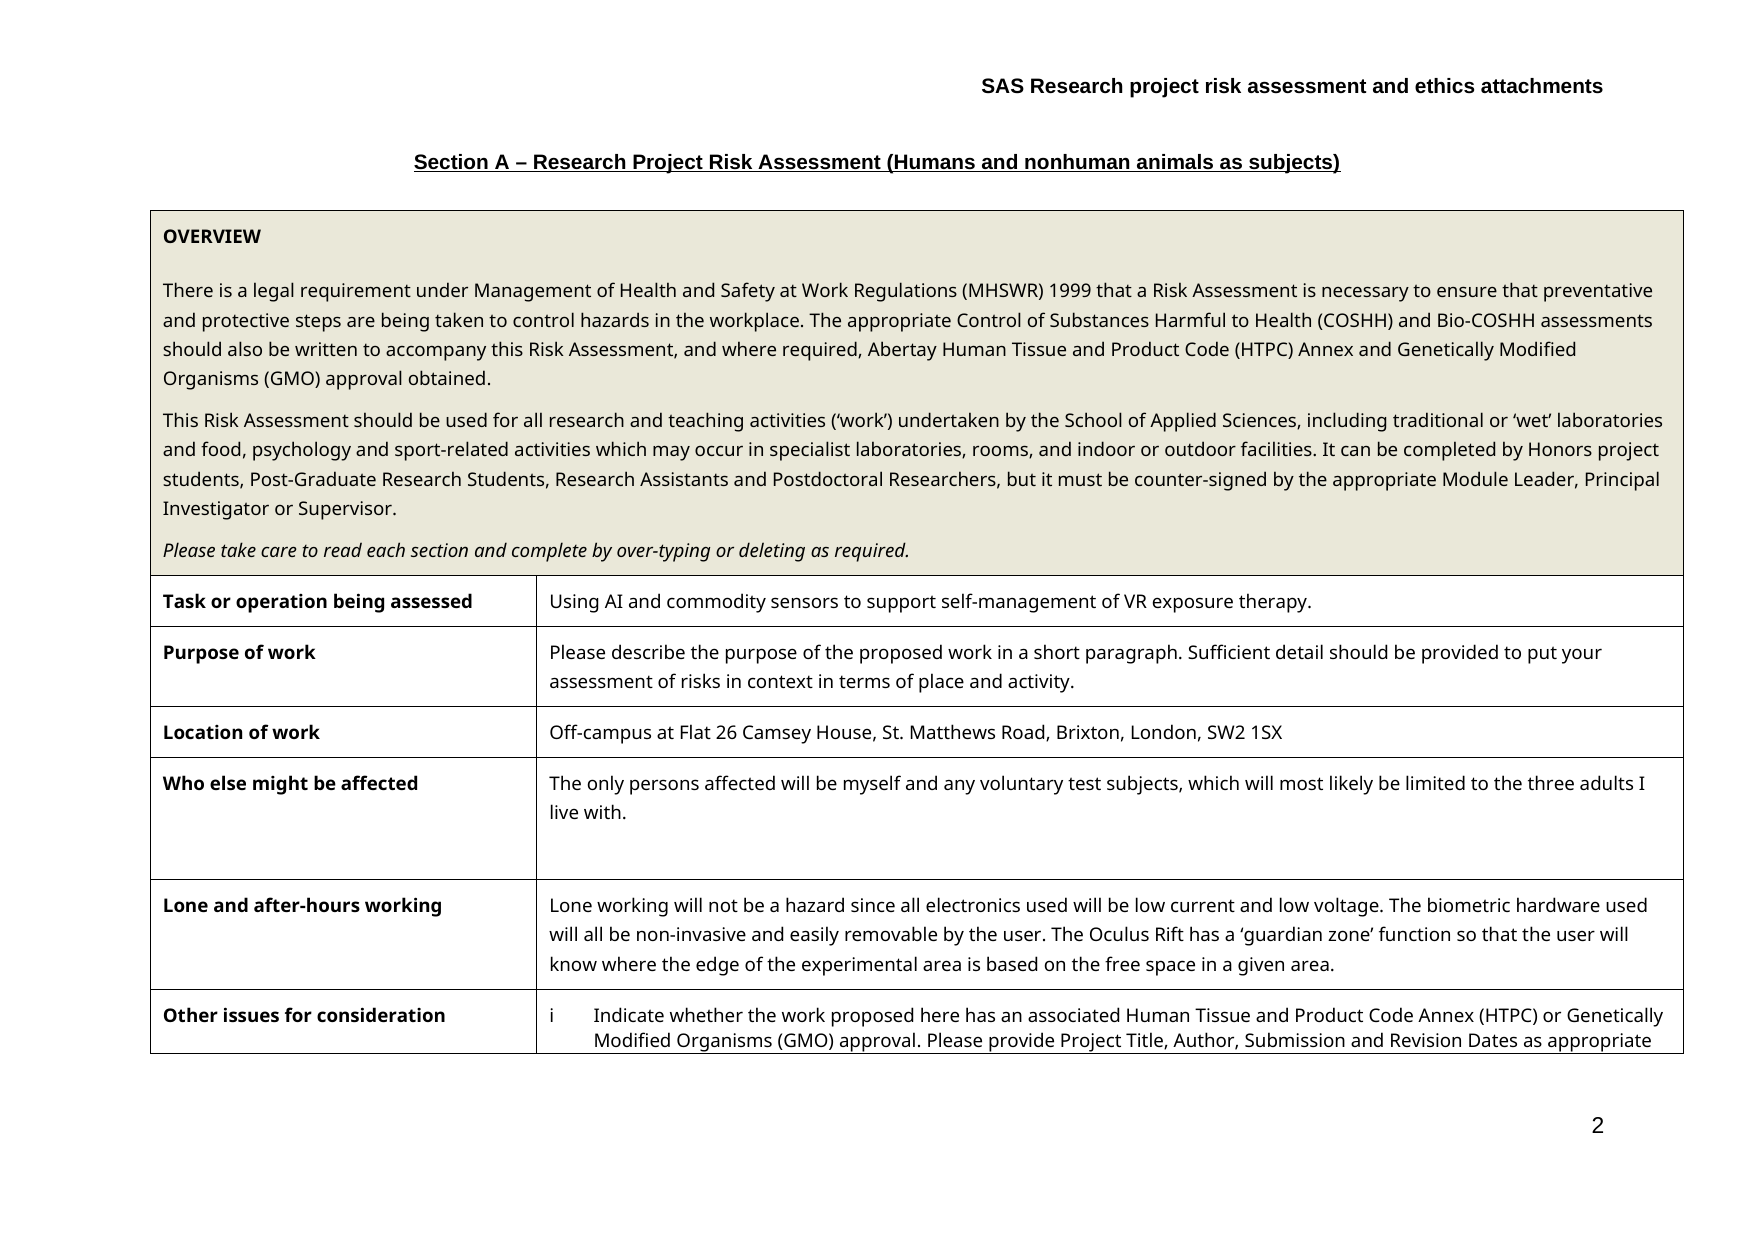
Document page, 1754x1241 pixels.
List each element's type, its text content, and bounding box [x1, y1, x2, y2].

table_cell Please describe the purpose of the proposed work in a short paragraph. Sufficient detail should be provided to put your assessment of risks in context in terms of place and activity. [537, 627, 1683, 706]
table_cell Who else might be affected [151, 758, 536, 879]
table_cell Purpose of work [151, 627, 536, 706]
table_cell Other issues for consideration [151, 990, 536, 1053]
text Section A – Research Project Risk Assessment (Humans and nonhuman animals as subjects) [150, 150, 1604, 174]
table_cell The only persons affected will be myself and any voluntary test subjects, which will most likely be limited to the three adults I live with. [537, 758, 1683, 879]
table_header OVERVIEW There is a legal requirement under Management of Health and Safety at Work Regulations (MHSWR) 1999 that a Risk Assessment is necessary to ensure that preventative and protective steps are being taken to control hazards in the workplace. The appropriate Control of Substances Harmful to Health (COSHH) and Bio-COSHH assessments should also be written to accompany this Risk Assessment, and where required, Abertay Human Tissue and Product Code (HTPC) Annex and Genetically Modified Organisms (GMO) approval obtained. This Risk Assessment should be used for all research and teaching activities (‘work’) undertaken by the School of Applied Sciences, including traditional or ‘wet’ laboratories and food, psychology and sport-related activities which may occur in specialist laboratories, rooms, and indoor or outdoor facilities. It can be completed by Honors project students, Post-Graduate Research Students, Research Assistants and Postdoctoral Researchers, but it must be counter-signed by the appropriate Module Leader, Principal Investigator or Supervisor. Please take care to read each section and complete by over-typing or deleting as required. [151, 211, 1683, 575]
table_cell Off-campus at Flat 26 Camsey House, St. Matthews Road, Brixton, London, SW2 1SX [537, 707, 1683, 757]
table_cell Lone and after-hours working [151, 880, 536, 989]
table_cell Indicate whether the work proposed here has an associated Human Tissue and Product Code Annex (HTPC) or Genetically Modified Organisms (GMO) approval. Please provide Project Title, Author, Submission and Revision Dates as appropriate [537, 990, 1683, 1053]
table_cell Lone working will not be a hazard since all electronics used will be low current and low voltage. The biometric hardware used will all be non-invasive and easily removable by the user. The Oculus Rift has a ‘guardian zone’ function so that the user will know where the edge of the experimental area is based on the free space in a given area. [537, 880, 1683, 989]
table_cell Task or operation being assessed [151, 576, 536, 626]
table_cell Using AI and commodity sensors to support self-management of VR exposure therapy. [537, 576, 1683, 626]
table_cell Location of work [151, 707, 536, 757]
